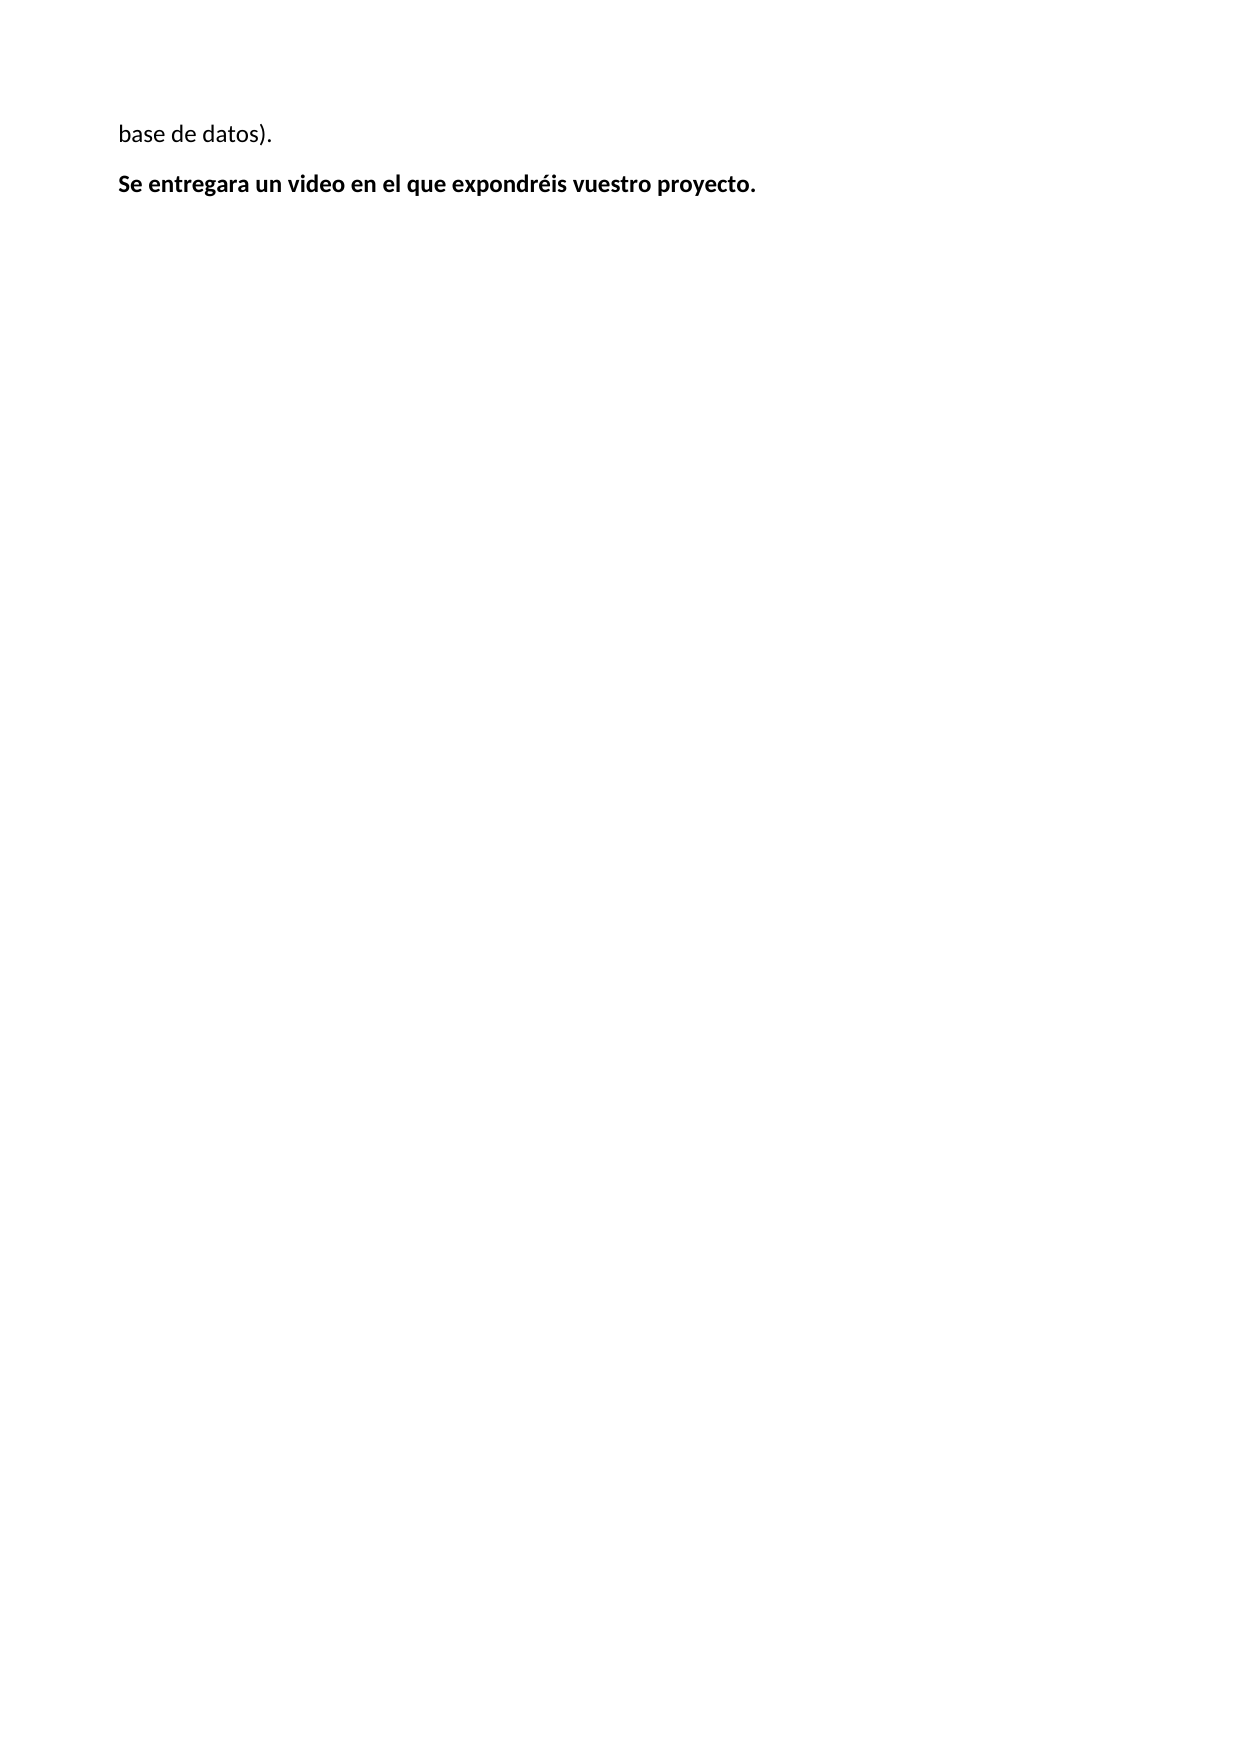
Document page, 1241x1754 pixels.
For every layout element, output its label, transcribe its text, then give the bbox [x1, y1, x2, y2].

text base de datos). [118, 118, 1122, 149]
text Se entregara un video en el que expondréis vuestro proyecto. [118, 168, 1122, 198]
